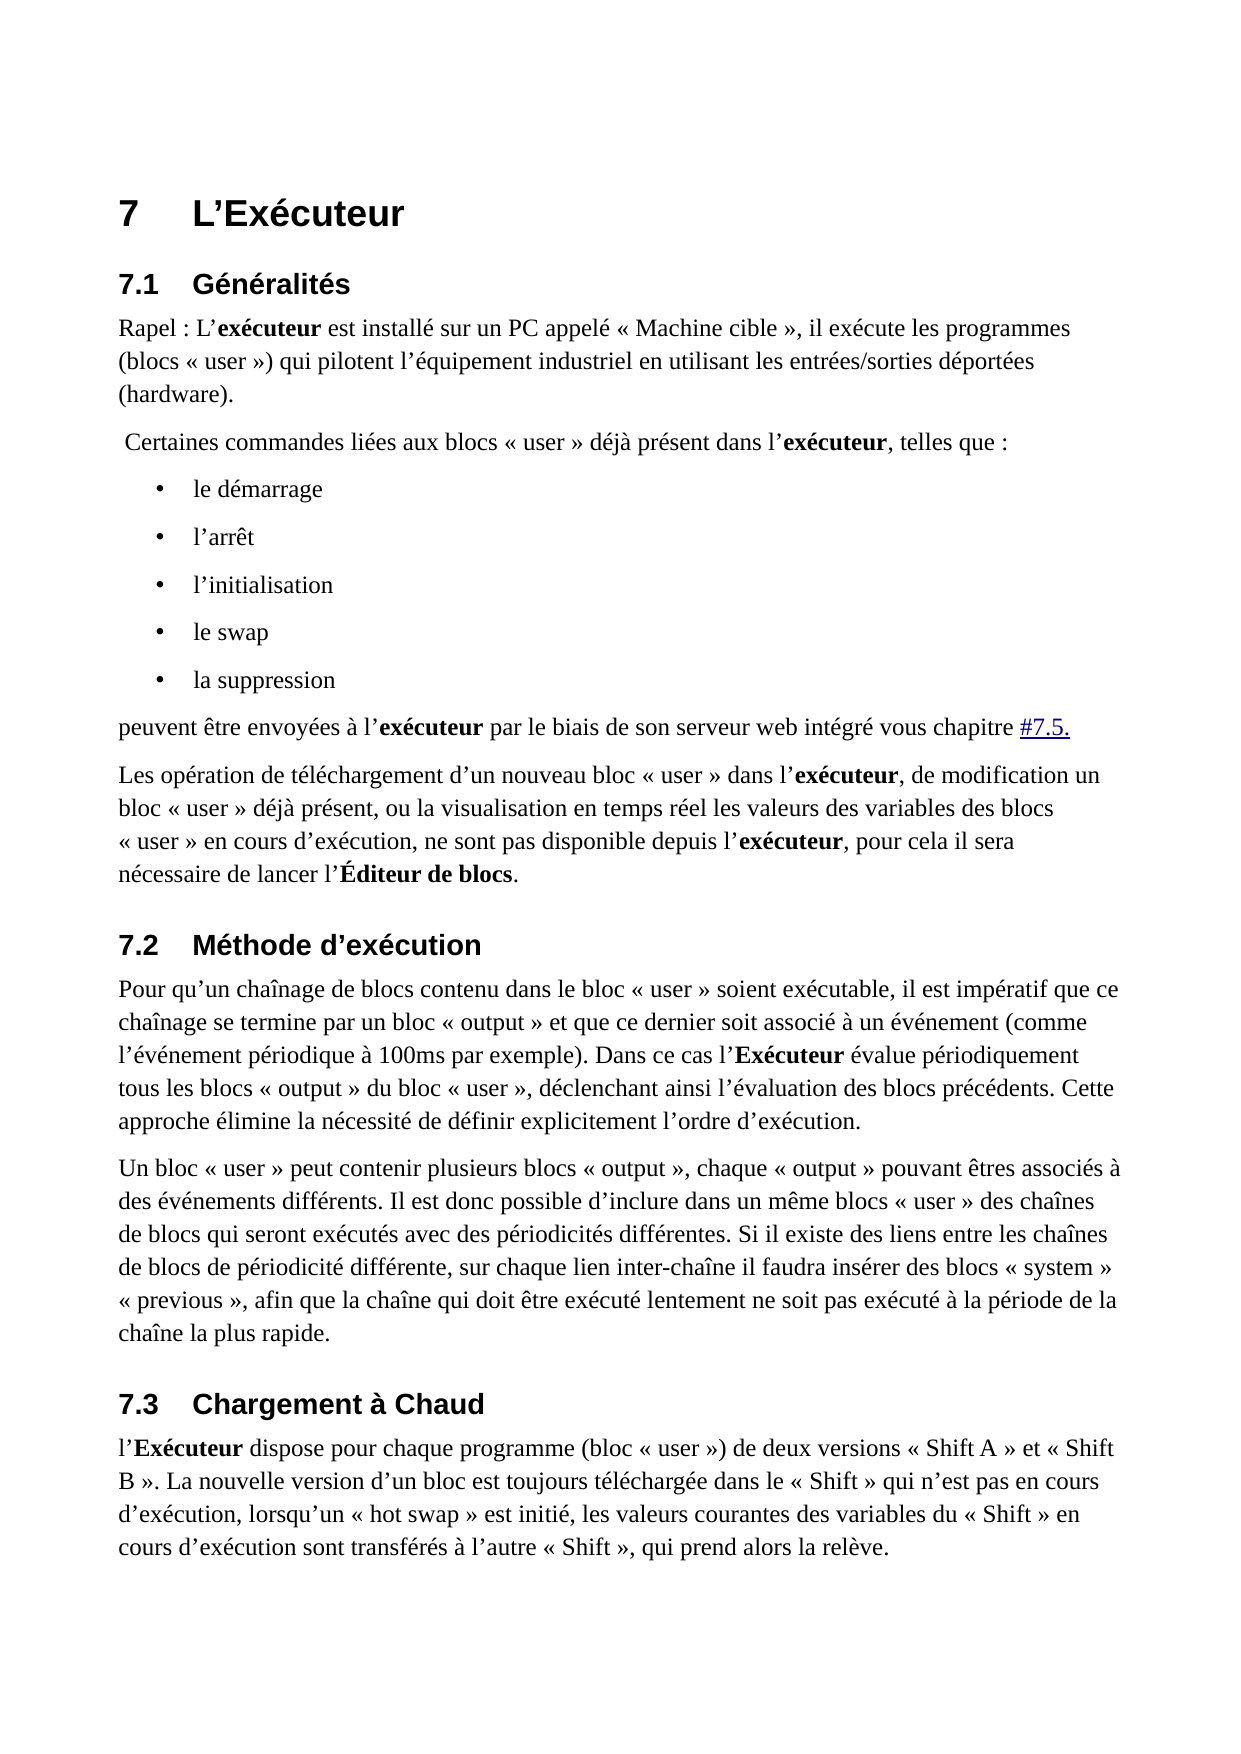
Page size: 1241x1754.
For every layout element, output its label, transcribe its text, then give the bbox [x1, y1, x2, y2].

list le swap [156, 617, 1122, 646]
text Un bloc « user » peut contenir plusieurs blocs « output », chaque « output » pouvant êtres associés à des événements différents. Il est donc possible d’inclure dans un même blocs « user » des chaînes de blocs qui seront exécutés avec des périodicités différentes. Si il existe des liens entre les chaînes de blocs de périodicité différente, sur chaque lien inter-chaîne il faudra insérer des blocs « system » « previous », afin que la chaîne qui doit être exécuté lentement ne soit pas exécuté à la période de la chaîne la plus rapide. [118, 1153, 1122, 1347]
subtitle Méthode d’exécution [118, 928, 1122, 961]
text l’Exécuteur dispose pour chaque programme (bloc « user ») de deux versions « Shift A » et « Shift B ». La nouvelle version d’un bloc est toujours téléchargée dans le « Shift » qui n’est pas en cours d’exécution, lorsqu’un « hot swap » est initié, les valeurs courantes des variables du « Shift » en cours d’exécution sont transférés à l’autre « Shift », qui prend alors la relève. [118, 1433, 1122, 1561]
text Certaines commandes liées aux blocs « user » déjà présent dans l’exécuteur, telles que : [118, 427, 1122, 456]
text Rapel : L’exécuteur est installé sur un PC appelé « Machine cible », il exécute les programmes (blocs « user ») qui pilotent l’équipement industriel en utilisant les entrées/sorties déportées (hardware). [118, 313, 1122, 408]
text Les opération de téléchargement d’un nouveau bloc « user » dans l’exécuteur, de modification un bloc « user » déjà présent, ou la visualisation en temps réel les valeurs des variables des blocs « user » en cours d’exécution, ne sont pas disponible depuis l’exécuteur, pour cela il sera nécessaire de lancer l’Éditeur de blocs. [118, 760, 1122, 888]
list l’initialisation [156, 570, 1122, 598]
subtitle L’Exécuteur [118, 191, 1122, 234]
text peuvent être envoyées à l’exécuteur par le biais de son serveur web intégré vous chapitre #7.5. [118, 712, 1122, 741]
text Pour qu’un chaînage de blocs contenu dans le bloc « user » soient exécutable, il est impératif que ce chaînage se termine par un bloc « output » et que ce dernier soit associé à un événement (comme l’événement périodique à 100ms par exemple). Dans ce cas l’Exécuteur évalue périodiquement tous les blocs « output » du bloc « user », déclenchant ainsi l’évaluation des blocs précédents. Cette approche élimine la nécessité de définir explicitement l’ordre d’exécution. [118, 974, 1122, 1134]
list le démarrage [156, 474, 1122, 503]
list la suppression [156, 665, 1122, 694]
list l’arrêt [156, 522, 1122, 551]
subtitle Chargement à Chaud [118, 1387, 1122, 1420]
subtitle Généralités [118, 267, 1122, 301]
